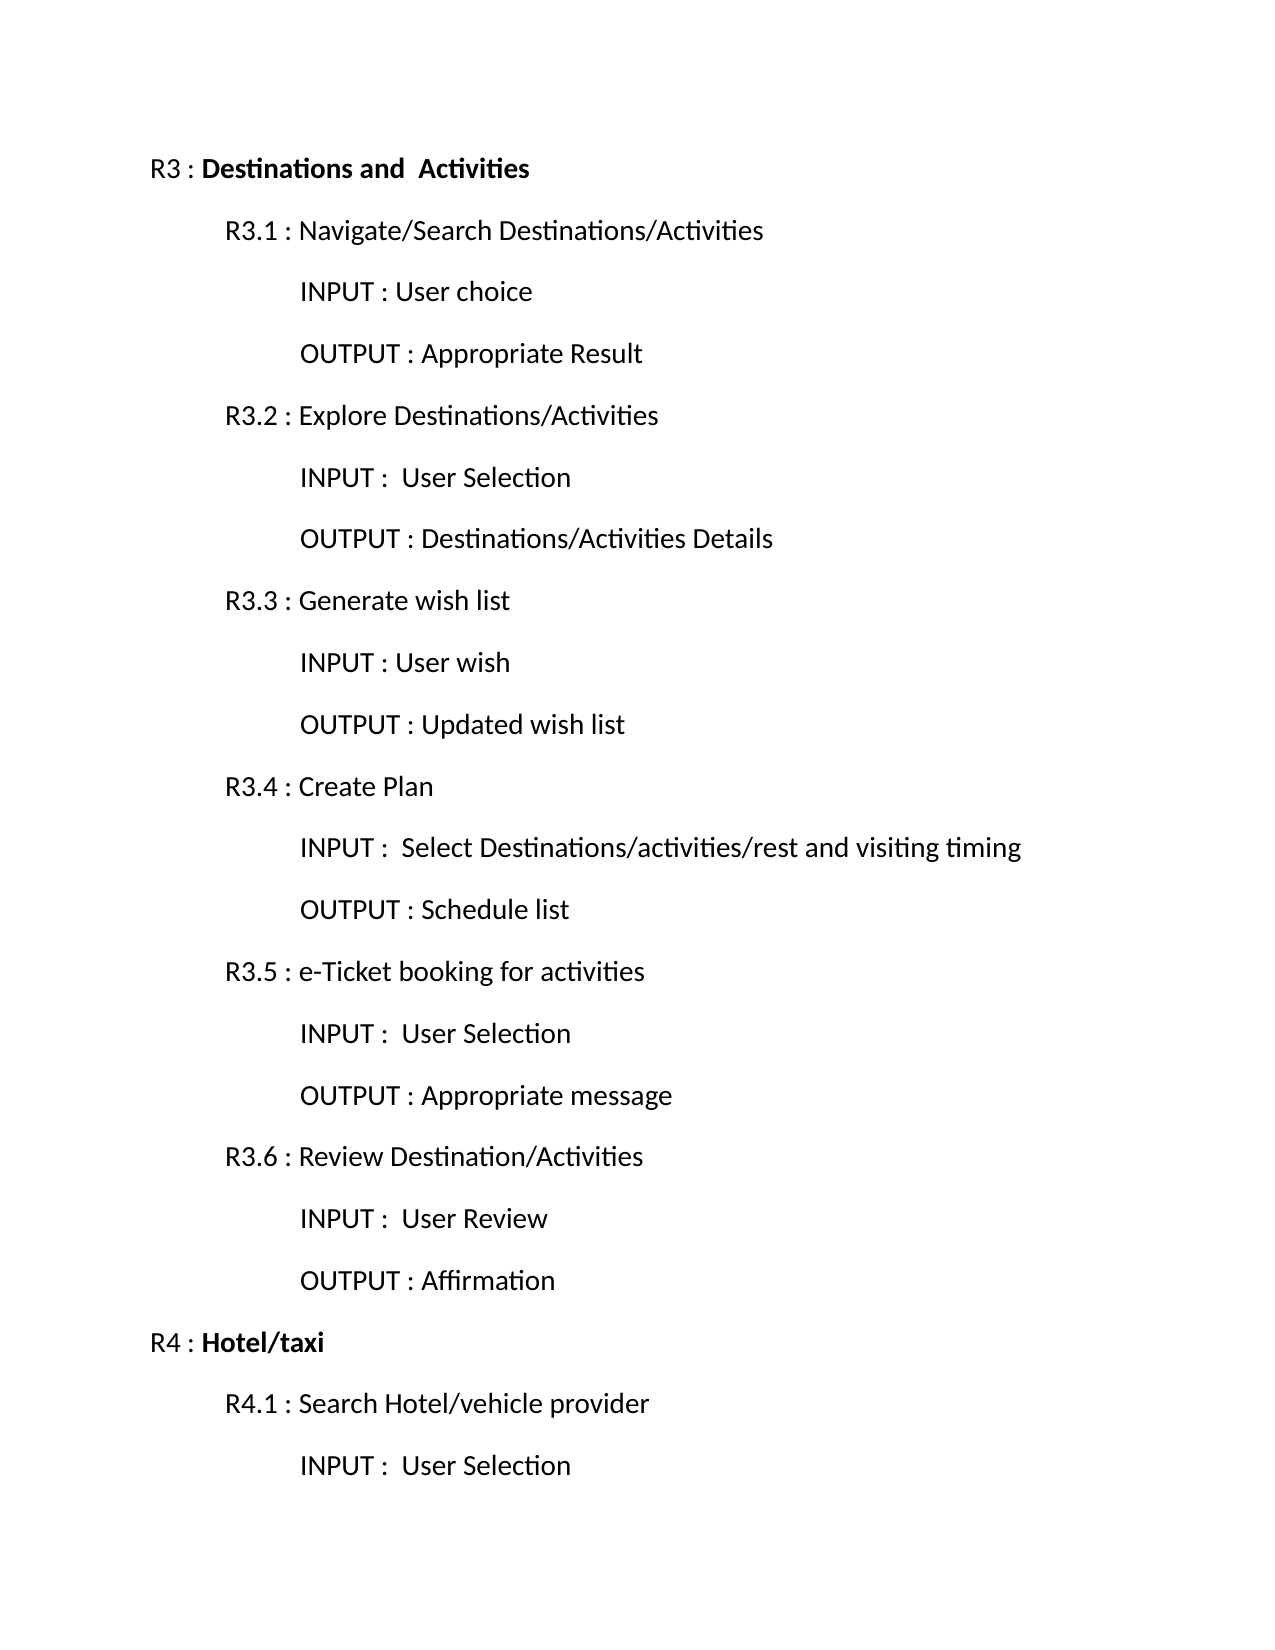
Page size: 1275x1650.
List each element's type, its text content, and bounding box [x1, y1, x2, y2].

text OUTPUT : Affirmation [150, 1262, 1125, 1297]
text OUTPUT : Destinations/Activities Details [150, 521, 1125, 556]
text INPUT : User Selection [150, 459, 1125, 494]
text R3.4 : Create Plan [150, 768, 1125, 803]
text INPUT : User Selection [150, 1447, 1125, 1483]
text R3.1 : Navigate/Search Destinations/Activities [150, 212, 1125, 247]
text R3.2 : Explore Destinations/Activities [150, 397, 1125, 433]
text INPUT : Select Destinations/activities/rest and visiting timing [150, 829, 1125, 865]
text INPUT : User Selection [150, 1015, 1125, 1050]
text OUTPUT : Appropriate message [150, 1077, 1125, 1112]
text R3.6 : Review Destination/Activities [150, 1138, 1125, 1174]
text OUTPUT : Schedule list [150, 891, 1125, 927]
text OUTPUT : Appropriate Result [150, 335, 1125, 371]
text R3.3 : Generate wish list [150, 582, 1125, 618]
text R3 : Destinations and Activities [150, 150, 1125, 186]
text INPUT : User Review [150, 1200, 1125, 1236]
text INPUT : User choice [150, 273, 1125, 309]
text INPUT : User wish [150, 644, 1125, 680]
text R4 : Hotel/taxi [150, 1324, 1125, 1359]
text R3.5 : e-Ticket booking for activities [150, 953, 1125, 989]
text OUTPUT : Updated wish list [150, 706, 1125, 742]
text R4.1 : Search Hotel/vehicle provider [150, 1385, 1125, 1421]
